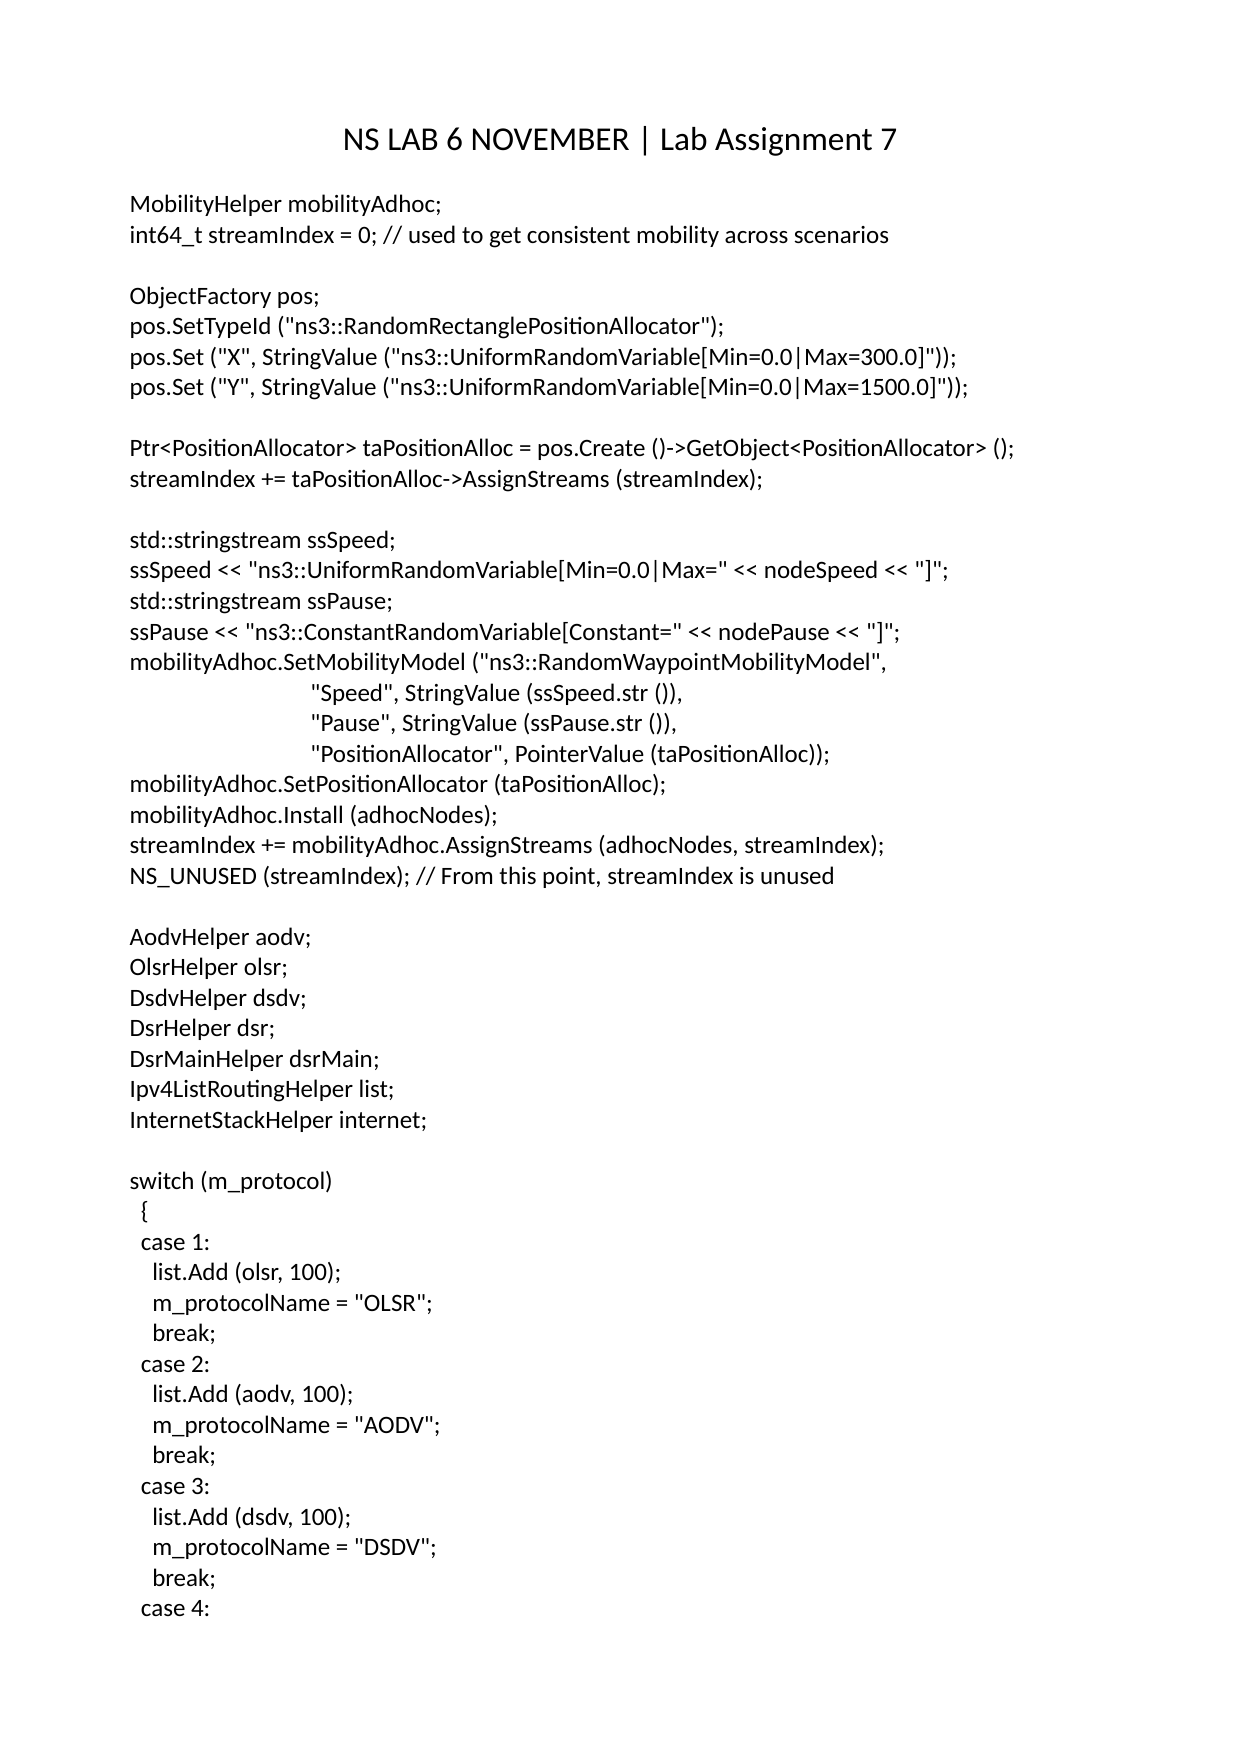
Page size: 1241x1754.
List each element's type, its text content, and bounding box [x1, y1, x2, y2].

text { [118, 1196, 1122, 1226]
text DsrMainHelper dsrMain; [118, 1043, 1122, 1073]
text mobilityAdhoc.SetPositionAllocator (taPositionAlloc); [118, 768, 1122, 799]
text list.Add (dsdv, 100); [118, 1501, 1122, 1531]
text "Speed", StringValue (ssSpeed.str ()), [118, 677, 1122, 707]
text pos.Set ("X", StringValue ("ns3::UniformRandomVariable[Min=0.0|Max=300.0]")); [118, 341, 1122, 371]
text OlsrHelper olsr; [118, 951, 1122, 982]
text case 3: [118, 1470, 1122, 1501]
text InternetStackHelper internet; [118, 1104, 1122, 1134]
text break; [118, 1318, 1122, 1348]
text std::stringstream ssSpeed; [118, 524, 1122, 554]
text m_protocolName = "AODV"; [118, 1409, 1122, 1440]
text case 1: [118, 1226, 1122, 1257]
text NS_UNUSED (streamIndex); // From this point, streamIndex is unused [118, 860, 1122, 890]
text MobilityHelper mobilityAdhoc; [118, 188, 1122, 219]
text ssSpeed << "ns3::UniformRandomVariable[Min=0.0|Max=" << nodeSpeed << "]"; [118, 554, 1122, 585]
text switch (m_protocol) [118, 1165, 1122, 1196]
text Ipv4ListRoutingHelper list; [118, 1073, 1122, 1104]
text streamIndex += mobilityAdhoc.AssignStreams (adhocNodes, streamIndex); [118, 829, 1122, 860]
text m_protocolName = "DSDV"; [118, 1531, 1122, 1562]
text std::stringstream ssPause; [118, 585, 1122, 616]
text pos.Set ("Y", StringValue ("ns3::UniformRandomVariable[Min=0.0|Max=1500.0]")); [118, 371, 1122, 402]
text pos.SetTypeId ("ns3::RandomRectanglePositionAllocator"); [118, 310, 1122, 341]
text case 4: [118, 1592, 1122, 1623]
text Ptr<PositionAllocator> taPositionAlloc = pos.Create ()->GetObject<PositionAllocator> (); [118, 432, 1122, 463]
text DsdvHelper dsdv; [118, 982, 1122, 1012]
text case 2: [118, 1348, 1122, 1379]
text DsrHelper dsr; [118, 1012, 1122, 1043]
text mobilityAdhoc.Install (adhocNodes); [118, 799, 1122, 829]
text AodvHelper aodv; [118, 921, 1122, 951]
text ssPause << "ns3::ConstantRandomVariable[Constant=" << nodePause << "]"; [118, 616, 1122, 646]
text list.Add (olsr, 100); [118, 1257, 1122, 1287]
text list.Add (aodv, 100); [118, 1379, 1122, 1409]
text break; [118, 1440, 1122, 1470]
text "Pause", StringValue (ssPause.str ()), [118, 707, 1122, 738]
text mobilityAdhoc.SetMobilityModel ("ns3::RandomWaypointMobilityModel", [118, 646, 1122, 677]
text break; [118, 1562, 1122, 1592]
text m_protocolName = "OLSR"; [118, 1287, 1122, 1318]
text streamIndex += taPositionAlloc->AssignStreams (streamIndex); [118, 463, 1122, 493]
text ObjectFactory pos; [118, 280, 1122, 310]
text "PositionAllocator", PointerValue (taPositionAlloc)); [118, 738, 1122, 768]
text int64_t streamIndex = 0; // used to get consistent mobility across scenarios [118, 219, 1122, 249]
